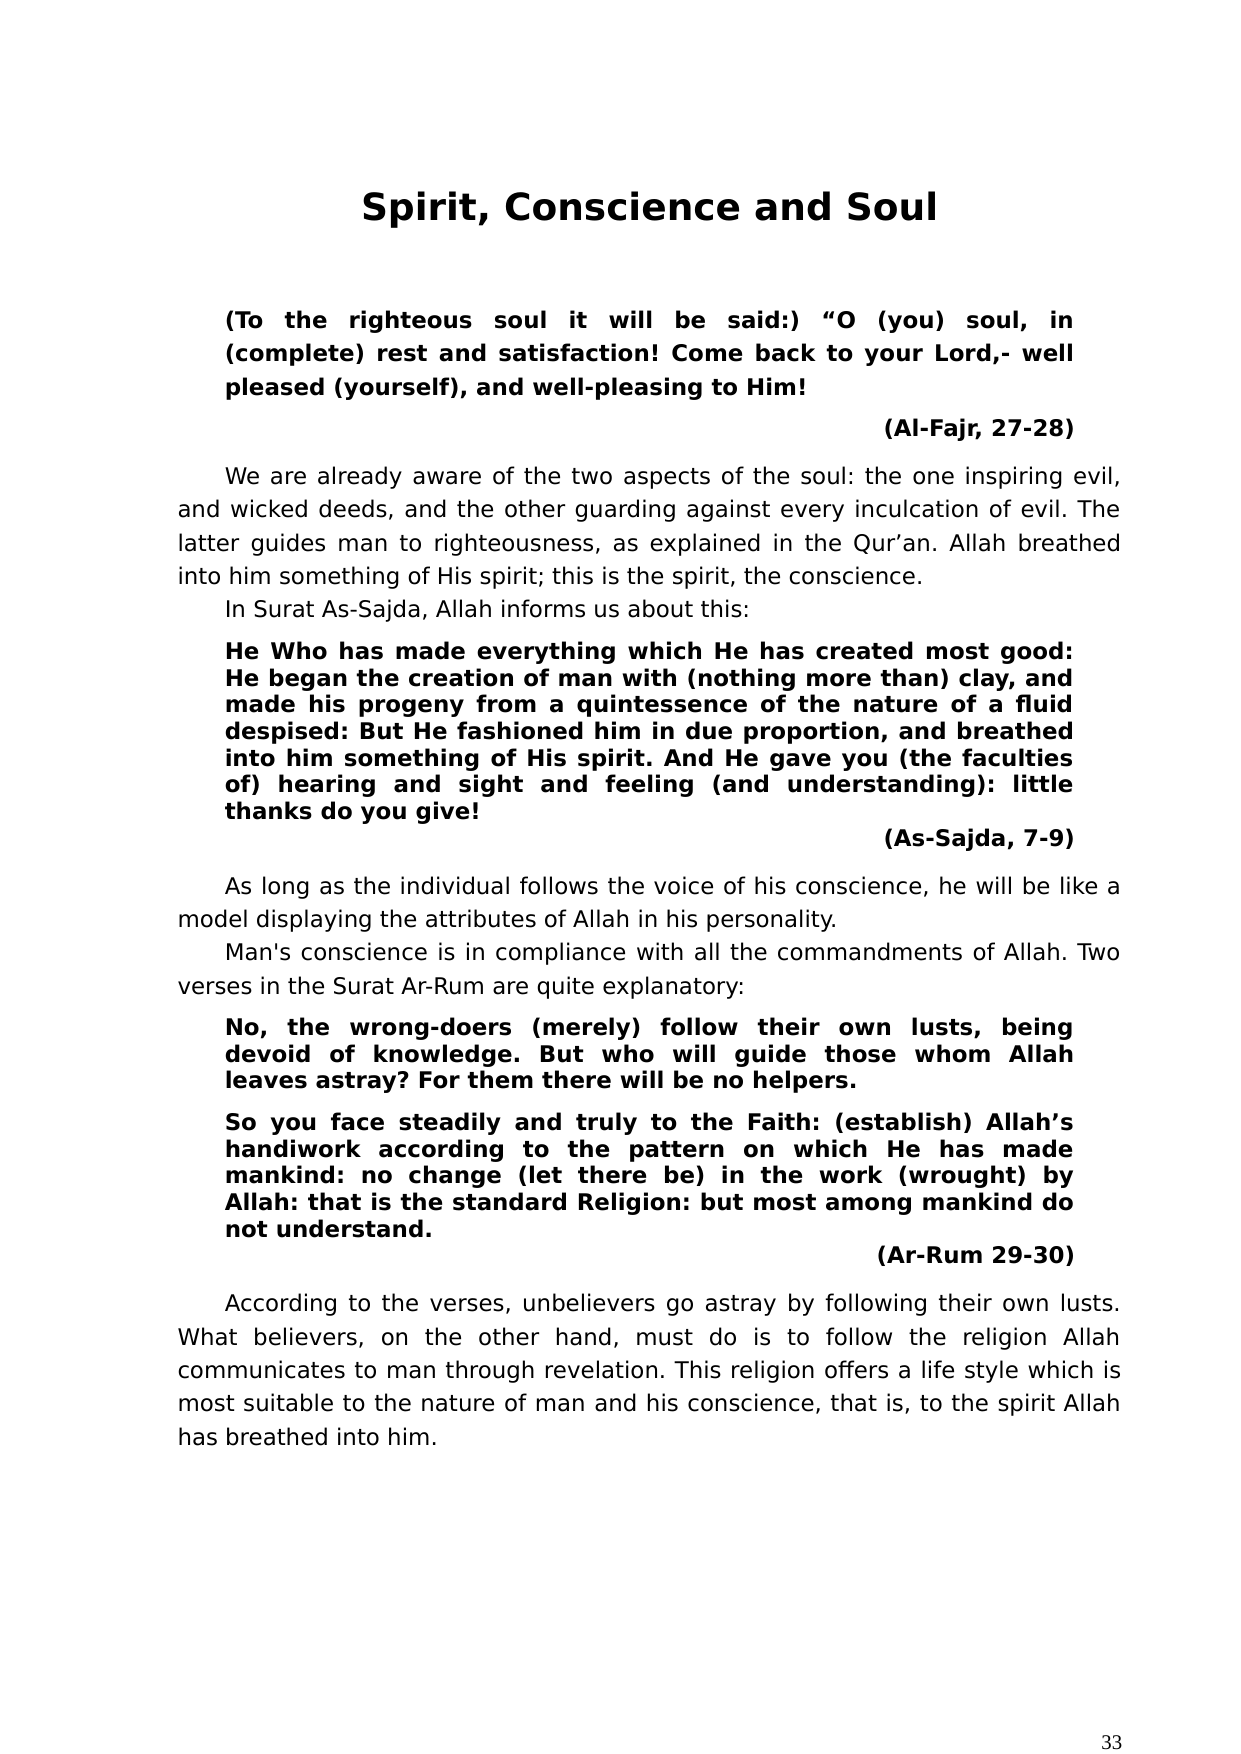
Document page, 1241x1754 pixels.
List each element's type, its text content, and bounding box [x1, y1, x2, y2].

text So you face steadily and truly to the Faith: (establish) Allah’s handiwork according to the pattern on which He has made mankind: no change (let there be) in the work (wrought) by Allah: that is the standard Religion: but most among mankind do not understand. [224, 1109, 1075, 1242]
text No, the wrong-doers (merely) follow their own lusts, being devoid of knowledge. But who will guide those whom Allah leaves astray? For them there will be no helpers. [224, 1014, 1075, 1094]
text As long as the individual follows the voice of his conscience, he will be like a model displaying the attributes of Allah in his personality. [177, 866, 1122, 933]
text We are already aware of the two aspects of the soul: the one inspiring evil, and wicked deeds, and the other guarding against every inculcation of evil. The latter guides man to righteousness, as explained in the Qur’an. Allah breathed into him something of His spirit; this is the spirit, the conscience. [177, 457, 1122, 590]
text (To the righteous soul it will be said:) “O (you) soul, in (complete) rest and satisfaction! Come back to your Lord,- well pleased (yourself), and well-pleasing to Him! [224, 300, 1075, 400]
text In Surat As-Sajda, Allah informs us about this: [177, 590, 1122, 623]
text Spirit, Conscience and Soul [177, 186, 1122, 229]
text According to the verses, unbelievers go astray by following their own lusts. What believers, on the other hand, must do is to follow the religion Allah communicates to man through revelation. This religion offers a life style which is most suitable to the nature of man and his conscience, that is, to the spirit Allah has breathed into him. [177, 1284, 1122, 1451]
text (Al-Fajr, 27-28) [224, 415, 1075, 442]
text Man's conscience is in compliance with all the commandments of Allah. Two verses in the Surat Ar-Rum are quite explanatory: [177, 933, 1122, 999]
text (Ar-Rum 29-30) [224, 1242, 1075, 1269]
text He Who has made everything which He has created most good: He began the creation of man with (nothing more than) clay, and made his progeny from a quintessence of the nature of a fluid despised: But He fashioned him in due proportion, and breathed into him something of His spirit. And He gave you (the faculties of) hearing and sight and feeling (and understanding): little thanks do you give! [224, 638, 1075, 825]
text (As-Sajda, 7-9) [224, 825, 1075, 851]
